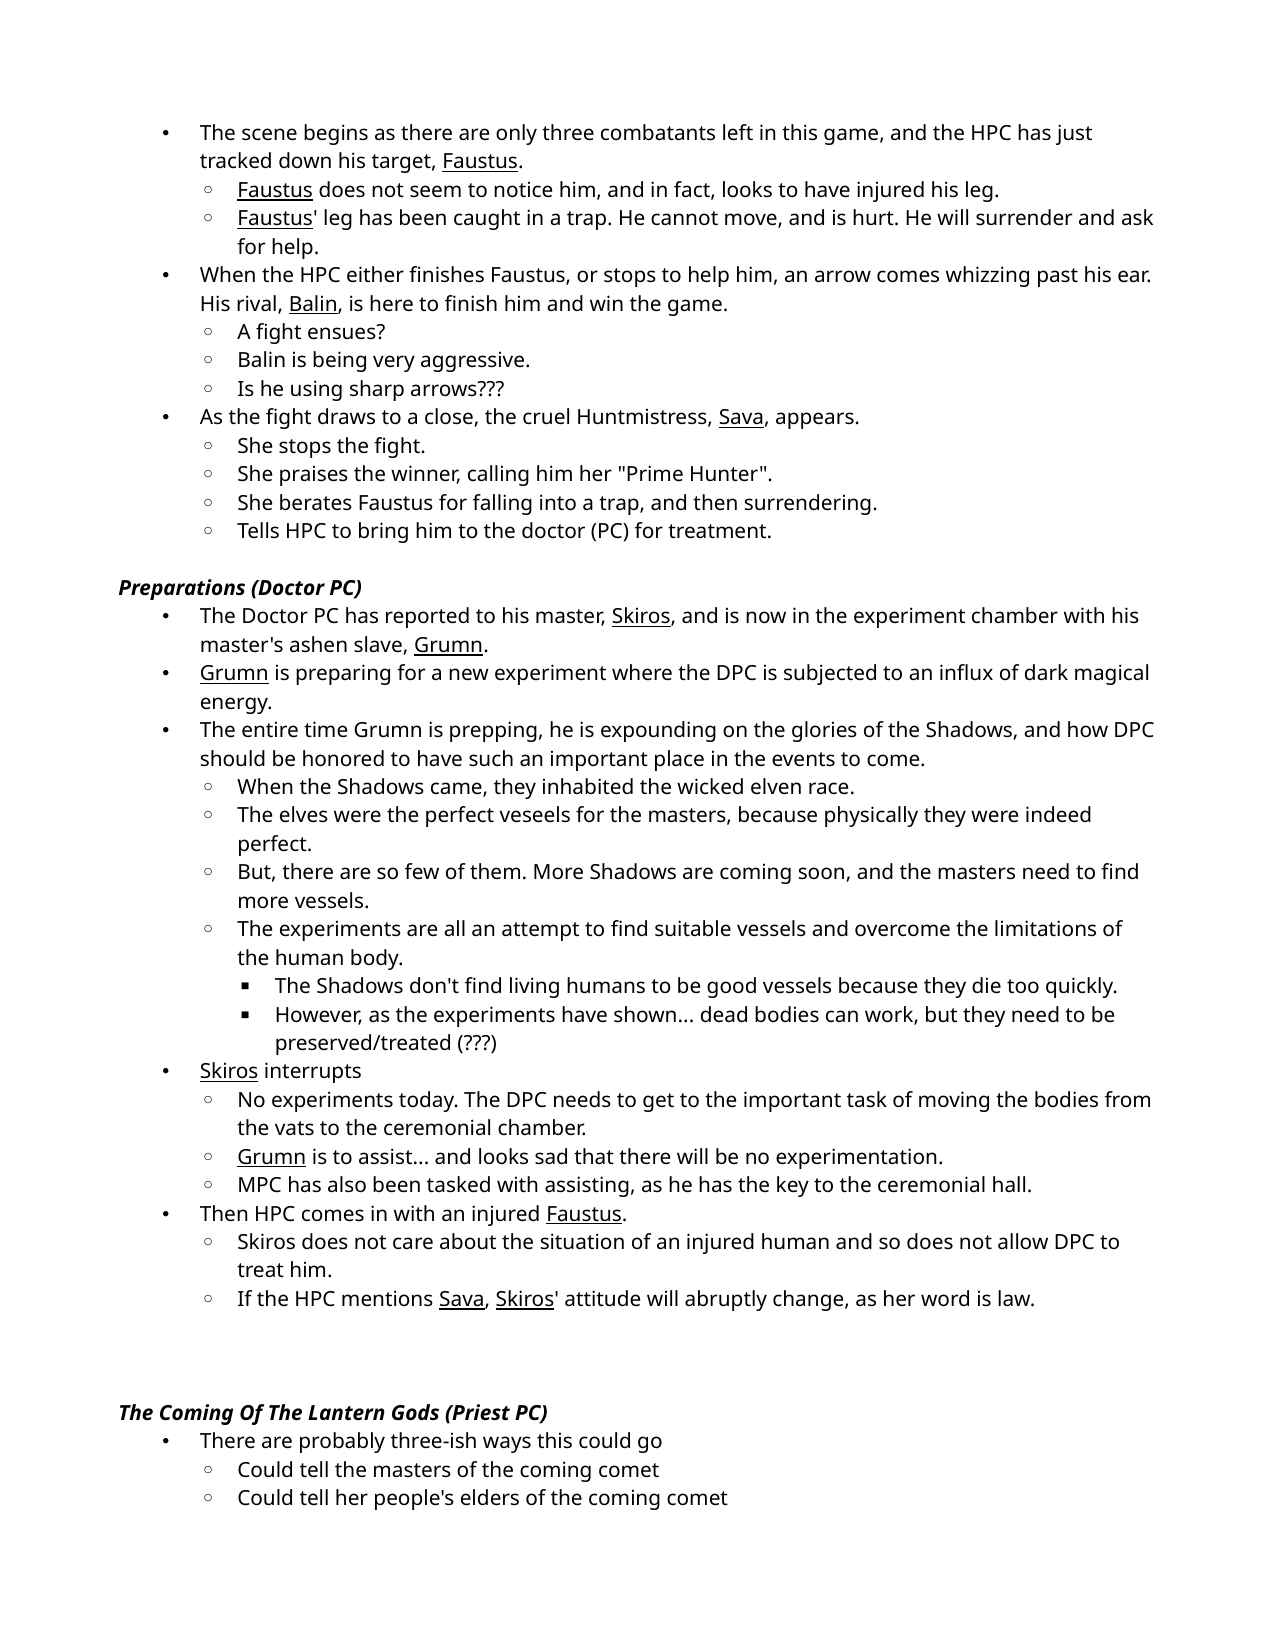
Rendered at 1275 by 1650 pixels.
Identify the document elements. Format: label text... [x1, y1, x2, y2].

list Skiros interrupts [162, 1057, 1157, 1085]
list But, there are so few of them. More Shadows are coming soon, and the masters need to find more vessels. [199, 857, 1157, 914]
text The Coming Of The Lantern Gods (Priest PC) [118, 1398, 1157, 1426]
list When the HPC either finishes Faustus, or stops to help him, an arrow comes whizzing past his ear. His rival, Balin, is here to finish him and win the game. [162, 260, 1157, 317]
list Is he using sharp arrows??? [199, 374, 1157, 402]
list MPC has also been tasked with assisting, as he has the key to the ceremonial hall. [199, 1170, 1157, 1199]
list If the HPC mentions Sava, Skiros' attitude will abruptly change, as her word is law. [199, 1284, 1157, 1312]
list Faustus does not seem to notice him, and in fact, looks to have injured his leg. [199, 175, 1157, 203]
list When the Shadows came, they inhabited the wicked elven race. [199, 772, 1157, 801]
list She stops the fight. [199, 431, 1157, 459]
list Tells HPC to bring him to the doctor (PC) for treatment. [199, 516, 1157, 545]
list However, as the experiments have shown... dead bodies can work, but they need to be preserved/treated (???) [237, 1000, 1157, 1057]
list Grumn is preparing for a new experiment where the DPC is subjected to an influx of dark magical energy. [162, 658, 1157, 715]
list The experiments are all an attempt to find suitable vessels and overcome the limitations of the human body. [199, 914, 1157, 971]
list She berates Faustus for falling into a trap, and then surrendering. [199, 488, 1157, 516]
list Then HPC comes in with an injured Faustus. [162, 1199, 1157, 1227]
list Could tell the masters of the coming comet [199, 1455, 1157, 1483]
list Could tell her people's elders of the coming comet [199, 1483, 1157, 1512]
text Preparations (Doctor PC) [118, 573, 1157, 602]
list Balin is being very aggressive. [199, 346, 1157, 374]
list Grumn is to assist... and looks sad that there will be no experimentation. [199, 1142, 1157, 1170]
list The Shadows don't find living humans to be good vessels because they die too quickly. [237, 971, 1157, 1000]
list Faustus' leg has been caught in a trap. He cannot move, and is hurt. He will surrender and ask for help. [199, 203, 1157, 260]
list A fight ensues? [199, 317, 1157, 346]
list No experiments today. The DPC needs to get to the important task of moving the bodies from the vats to the ceremonial chamber. [199, 1085, 1157, 1142]
list Skiros does not care about the situation of an injured human and so does not allow DPC to treat him. [199, 1227, 1157, 1284]
list There are probably three-ish ways this could go [162, 1426, 1157, 1455]
list The Doctor PC has reported to his master, Skiros, and is now in the experiment chamber with his master's ashen slave, Grumn. [162, 602, 1157, 658]
list The elves were the perfect veseels for the masters, because physically they were indeed perfect. [199, 801, 1157, 857]
list She praises the winner, calling him her "Prime Hunter". [199, 459, 1157, 488]
list As the fight draws to a close, the cruel Huntmistress, Sava, appears. [162, 402, 1157, 431]
list The scene begins as there are only three combatants left in this game, and the HPC has just tracked down his target, Faustus. [162, 118, 1157, 175]
list The entire time Grumn is prepping, he is expounding on the glories of the Shadows, and how DPC should be honored to have such an important place in the events to come. [162, 715, 1157, 772]
